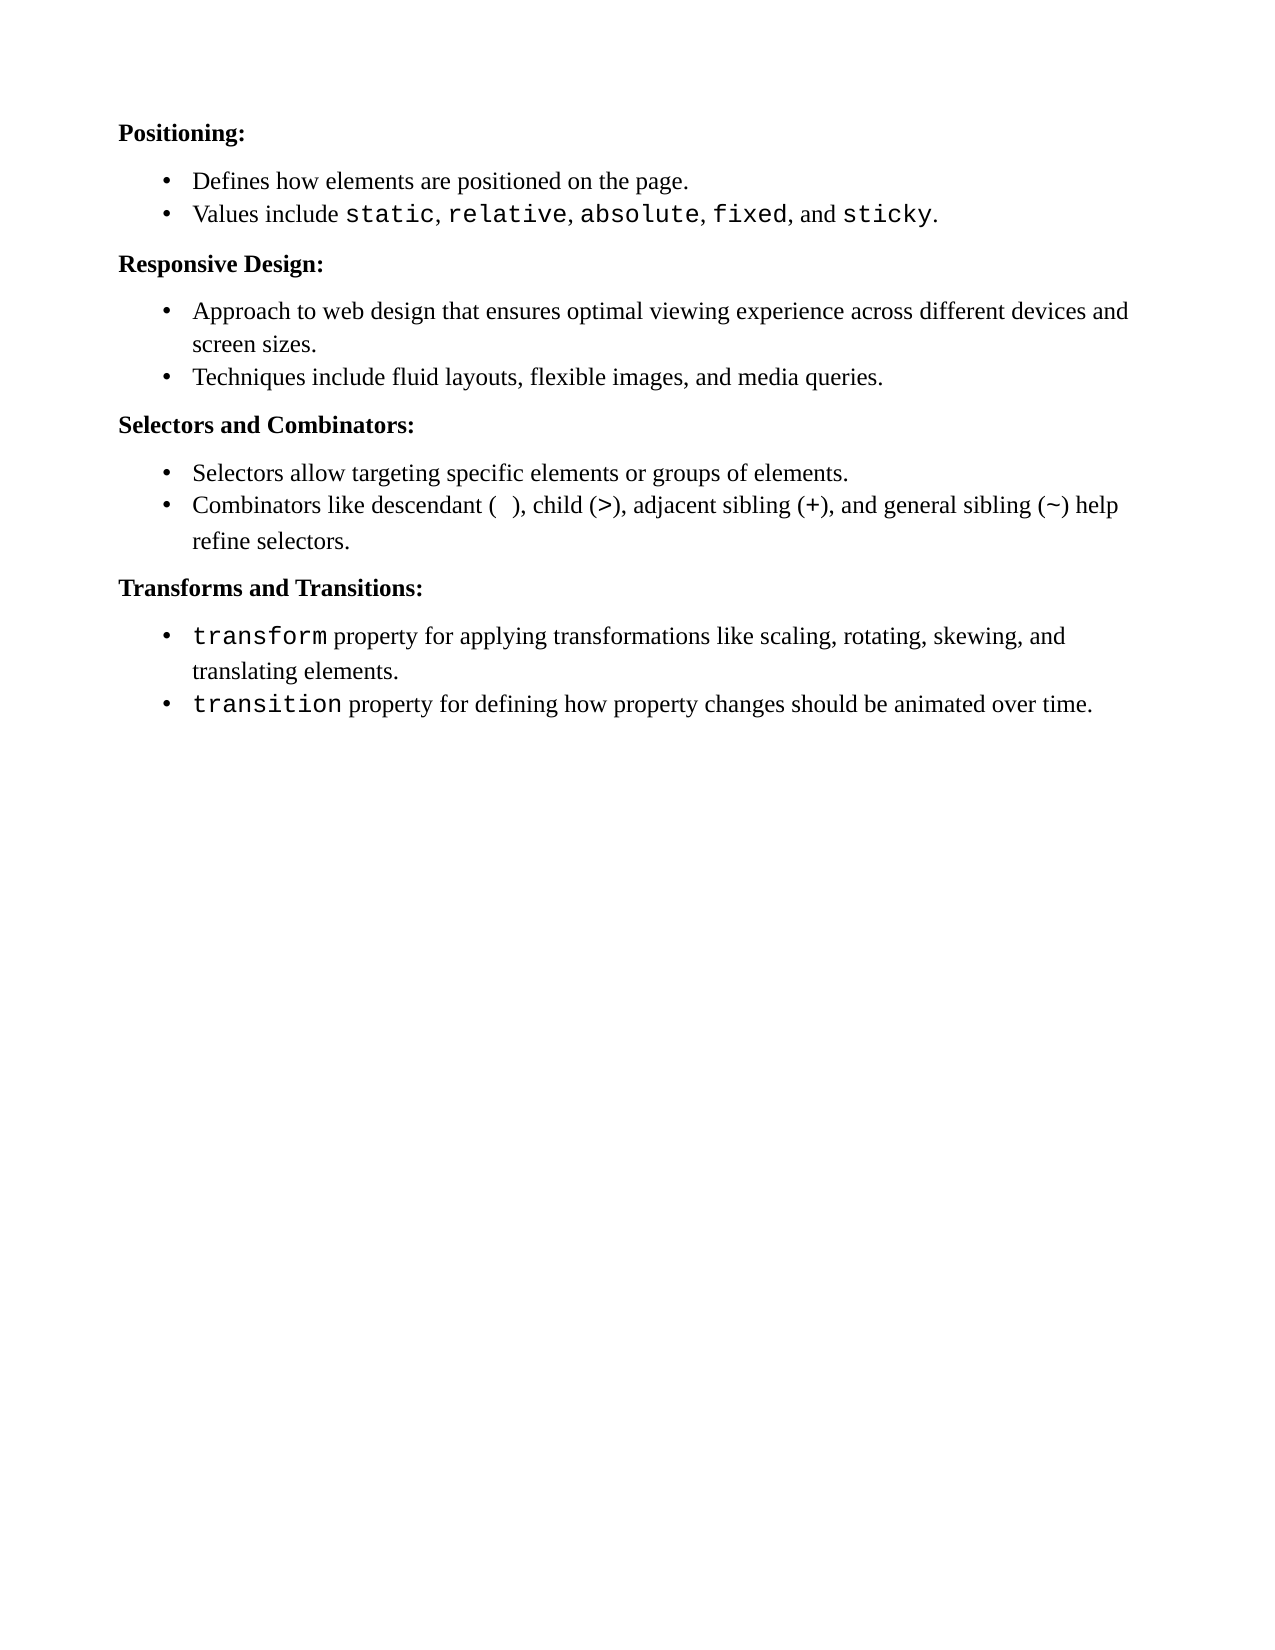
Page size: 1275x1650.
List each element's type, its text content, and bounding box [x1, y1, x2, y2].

list transform property for applying transformations like scaling, rotating, skewing, and translating elements. [162, 621, 1157, 685]
text Transforms and Transitions: [118, 573, 1157, 602]
list Techniques include fluid layouts, flexible images, and media queries. [162, 362, 1157, 391]
list transition property for defining how property changes should be animated over time. [162, 689, 1157, 720]
text Selectors and Combinators: [118, 410, 1157, 439]
text Positioning: [118, 118, 1157, 147]
list Combinators like descendant ( ), child (>), adjacent sibling (+), and general sibling (~) help refine selectors. [162, 491, 1157, 554]
list Approach to web design that ensures optimal viewing experience across different devices and screen sizes. [162, 296, 1157, 358]
list Selectors allow targeting specific elements or groups of elements. [162, 458, 1157, 486]
text Responsive Design: [118, 249, 1157, 277]
list Defines how elements are positioned on the page. [162, 166, 1157, 194]
list Values include static, relative, absolute, fixed, and sticky. [162, 199, 1157, 229]
